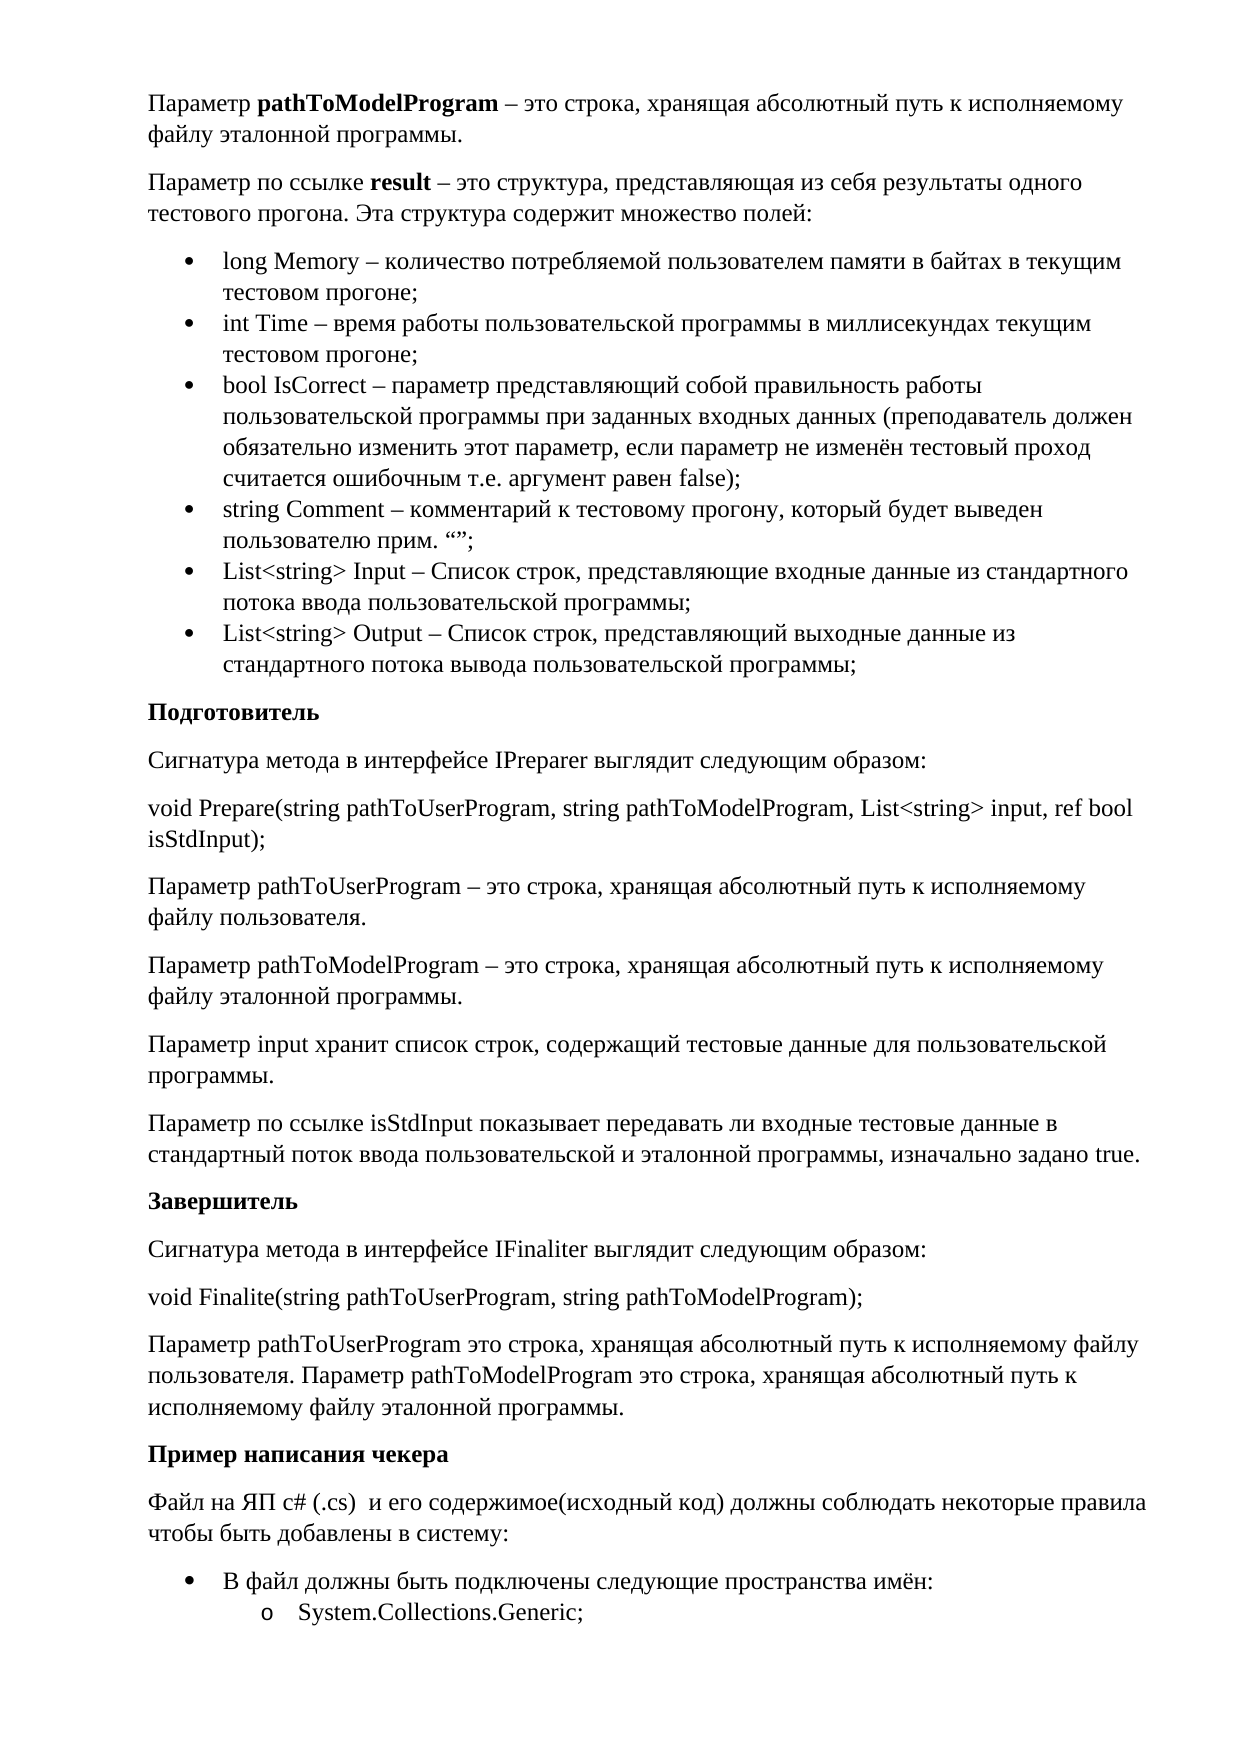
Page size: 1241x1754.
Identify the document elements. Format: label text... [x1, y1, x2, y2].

text Параметр pathToModelProgram – это строка, хранящая абсолютный путь к исполняемому файлу эталонной программы. [148, 950, 1152, 1010]
text Параметр pathToUserProgram – это строка, хранящая абсолютный путь к исполняемому файлу пользователя. [148, 871, 1152, 931]
text Сигнатура метода в интерфейсе IFinaliter выглядит следующим образом: [148, 1234, 1152, 1263]
list string Comment – комментарий к тестовому прогону, который будет выведен пользователю прим. “”; [185, 494, 1152, 554]
text Пример написания чекера [148, 1439, 1152, 1468]
text Параметр pathToModelProgram – это строка, хранящая абсолютный путь к исполняемому файлу эталонной программы. [148, 88, 1152, 148]
text Параметр pathToUserProgram это строка, хранящая абсолютный путь к исполняемому файлу пользователя. Параметр pathToModelProgram это строка, хранящая абсолютный путь к исполняемому файлу эталонной программы. [148, 1329, 1152, 1420]
text Файл на ЯП c# (.cs) и его содержимое(исходный код) должны соблюдать некоторые правила чтобы быть добавлены в систему: [148, 1487, 1152, 1547]
text Завершитель [148, 1186, 1152, 1215]
text Сигнатура метода в интерфейсе IPreparer выглядит следующим образом: [148, 745, 1152, 774]
text void Prepare(string pathToUserProgram, string pathToModelProgram, List<string> input, ref bool isStdInput); [148, 793, 1152, 852]
text Параметр по ссылке isStdInput показывает передавать ли входные тестовые данные в стандартный поток ввода пользовательской и эталонной программы, изначально задано true. [148, 1108, 1152, 1167]
list List<string> Output – Список строк, представляющий выходные данные из стандартного потока вывода пользовательской программы; [185, 618, 1152, 678]
list System.Collections.Generic; [260, 1597, 1152, 1627]
text void Finalite(string pathToUserProgram, string pathToModelProgram); [148, 1282, 1152, 1311]
list long Memory – количество потребляемой пользователем памяти в байтах в текущим тестовом прогоне; [185, 246, 1152, 306]
text Подготовитель [148, 697, 1152, 726]
list List<string> Input – Список строк, представляющие входные данные из стандартного потока ввода пользовательской программы; [185, 556, 1152, 616]
text Параметр по ссылке result – это структура, представляющая из себя результаты одного тестового прогона. Эта структура содержит множество полей: [148, 167, 1152, 227]
text Параметр input хранит список строк, содержащий тестовые данные для пользовательской программы. [148, 1029, 1152, 1089]
list int Time – время работы пользовательской программы в миллисекундах текущим тестовом прогоне; [185, 308, 1152, 368]
list bool IsCorrect – параметр представляющий собой правильность работы пользовательской программы при заданных входных данных (преподаватель должен обязательно изменить этот параметр, если параметр не изменён тестовый проход считается ошибочным т.е. аргумент равен false); [185, 370, 1152, 492]
list В файл должны быть подключены следующие пространства имён: [185, 1566, 1152, 1594]
